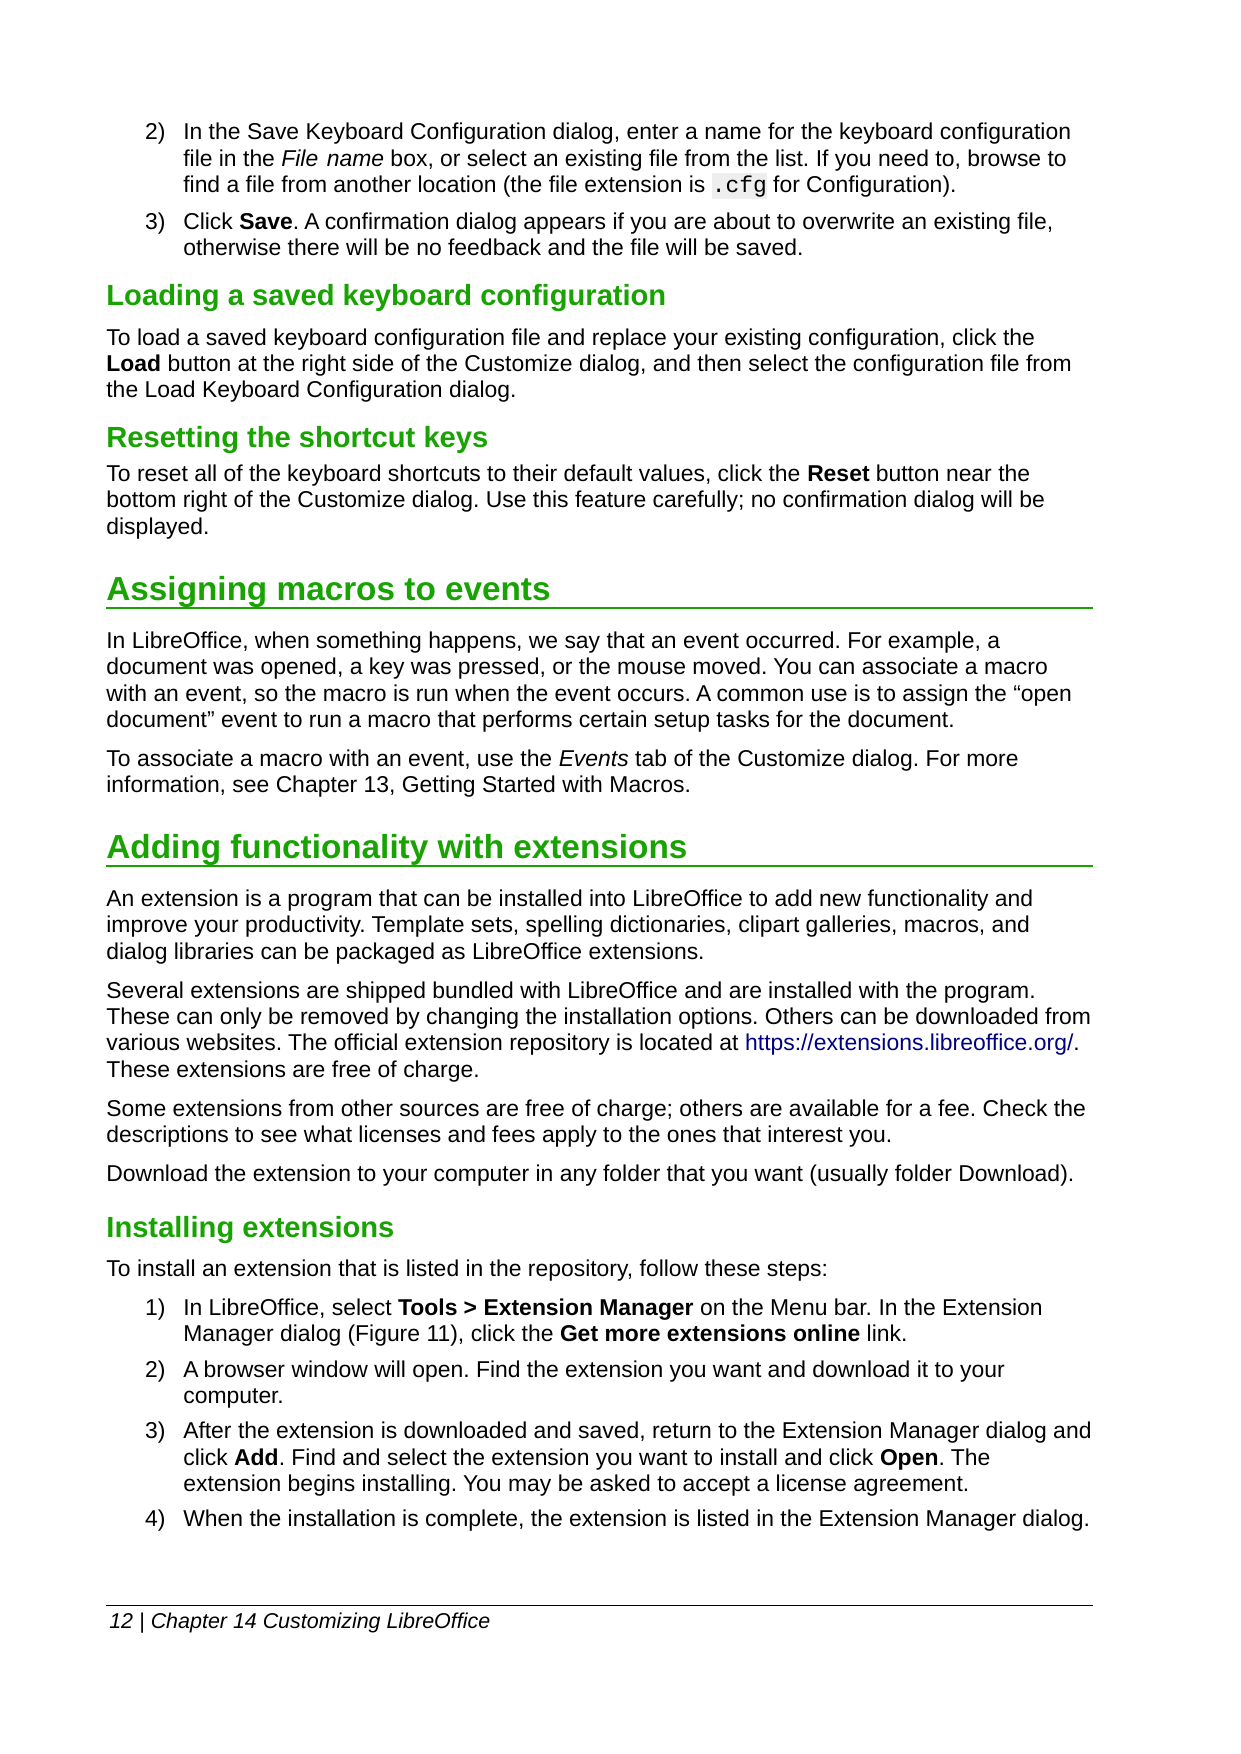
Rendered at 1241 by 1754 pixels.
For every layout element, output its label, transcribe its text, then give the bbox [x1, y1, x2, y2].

list To install an extension that is listed in the repository, follow these steps: [106, 1255, 1093, 1281]
list A browser window will open. Find the extension you want and download it to your computer. [165, 1356, 1093, 1408]
text To reset all of the keyboard shortcuts to their default values, click the Reset button near the bottom right of the Customize dialog. Use this feature carefully; no confirmation dialog will be displayed. [106, 460, 1093, 539]
text To associate a macro with an event, use the Events tab of the Customize dialog. For more information, see Chapter 13, Getting Started with Macros. [106, 745, 1093, 797]
subtitle Installing extensions [106, 1210, 1093, 1243]
list In the Save Keyboard Configuration dialog, enter a name for the keyboard configuration file in the File name box, or select an existing file from the list. If you need to, browse to find a file from another location (the file extension is .cfg for Configuration). [165, 118, 1093, 199]
text To load a saved keyboard configuration file and replace your existing configuration, click the Load button at the right side of the Customize dialog, and then select the configuration file from the Load Keyboard Configuration dialog. [106, 324, 1093, 403]
list Click Save. A confirmation dialog appears if you are about to overwrite an existing file, otherwise there will be no feedback and the file will be saved. [165, 208, 1093, 261]
subtitle Adding functionality with extensions [106, 827, 1093, 865]
text Download the extension to your computer in any folder that you want (usually folder Download). [106, 1160, 1093, 1186]
text Some extensions from other sources are free of charge; others are available for a fee. Check the descriptions to see what licenses and fees apply to the ones that interest you. [106, 1094, 1093, 1147]
text Several extensions are shipped bundled with LibreOffice and are installed with the program. These can only be removed by changing the installation options. Others can be downloaded from various websites. The official extension repository is located at https://extensions.libreoffice.org/. These extensions are free of charge. [106, 977, 1093, 1082]
list In LibreOffice, select Tools > Extension Manager on the Menu bar. In the Extension Manager dialog (Figure 11), click the Get more extensions online link. [165, 1294, 1093, 1347]
subtitle Loading a saved keyboard configuration [106, 278, 1093, 312]
subtitle Resetting the shortcut keys [106, 421, 1093, 454]
list When the installation is complete, the extension is listed in the Extension Manager dialog. [165, 1505, 1093, 1531]
list After the extension is downloaded and saved, return to the Extension Manager dialog and click Add. Find and select the extension you want to install and click Open. The extension begins installing. You may be asked to accept a license agreement. [165, 1417, 1093, 1496]
text An extension is a program that can be installed into LibreOffice to add new functionality and improve your productivity. Template sets, spelling dictionaries, clipart galleries, macros, and dialog libraries can be packaged as LibreOffice extensions. [106, 885, 1093, 964]
subtitle Assigning macros to events [106, 568, 1093, 607]
text In LibreOffice, when something happens, we say that an event occurred. For example, a document was opened, a key was pressed, or the mouse moved. You can associate a macro with an event, so the macro is run when the event occurs. A common use is to assign the “open document” event to run a macro that performs certain setup tasks for the document. [106, 627, 1093, 732]
